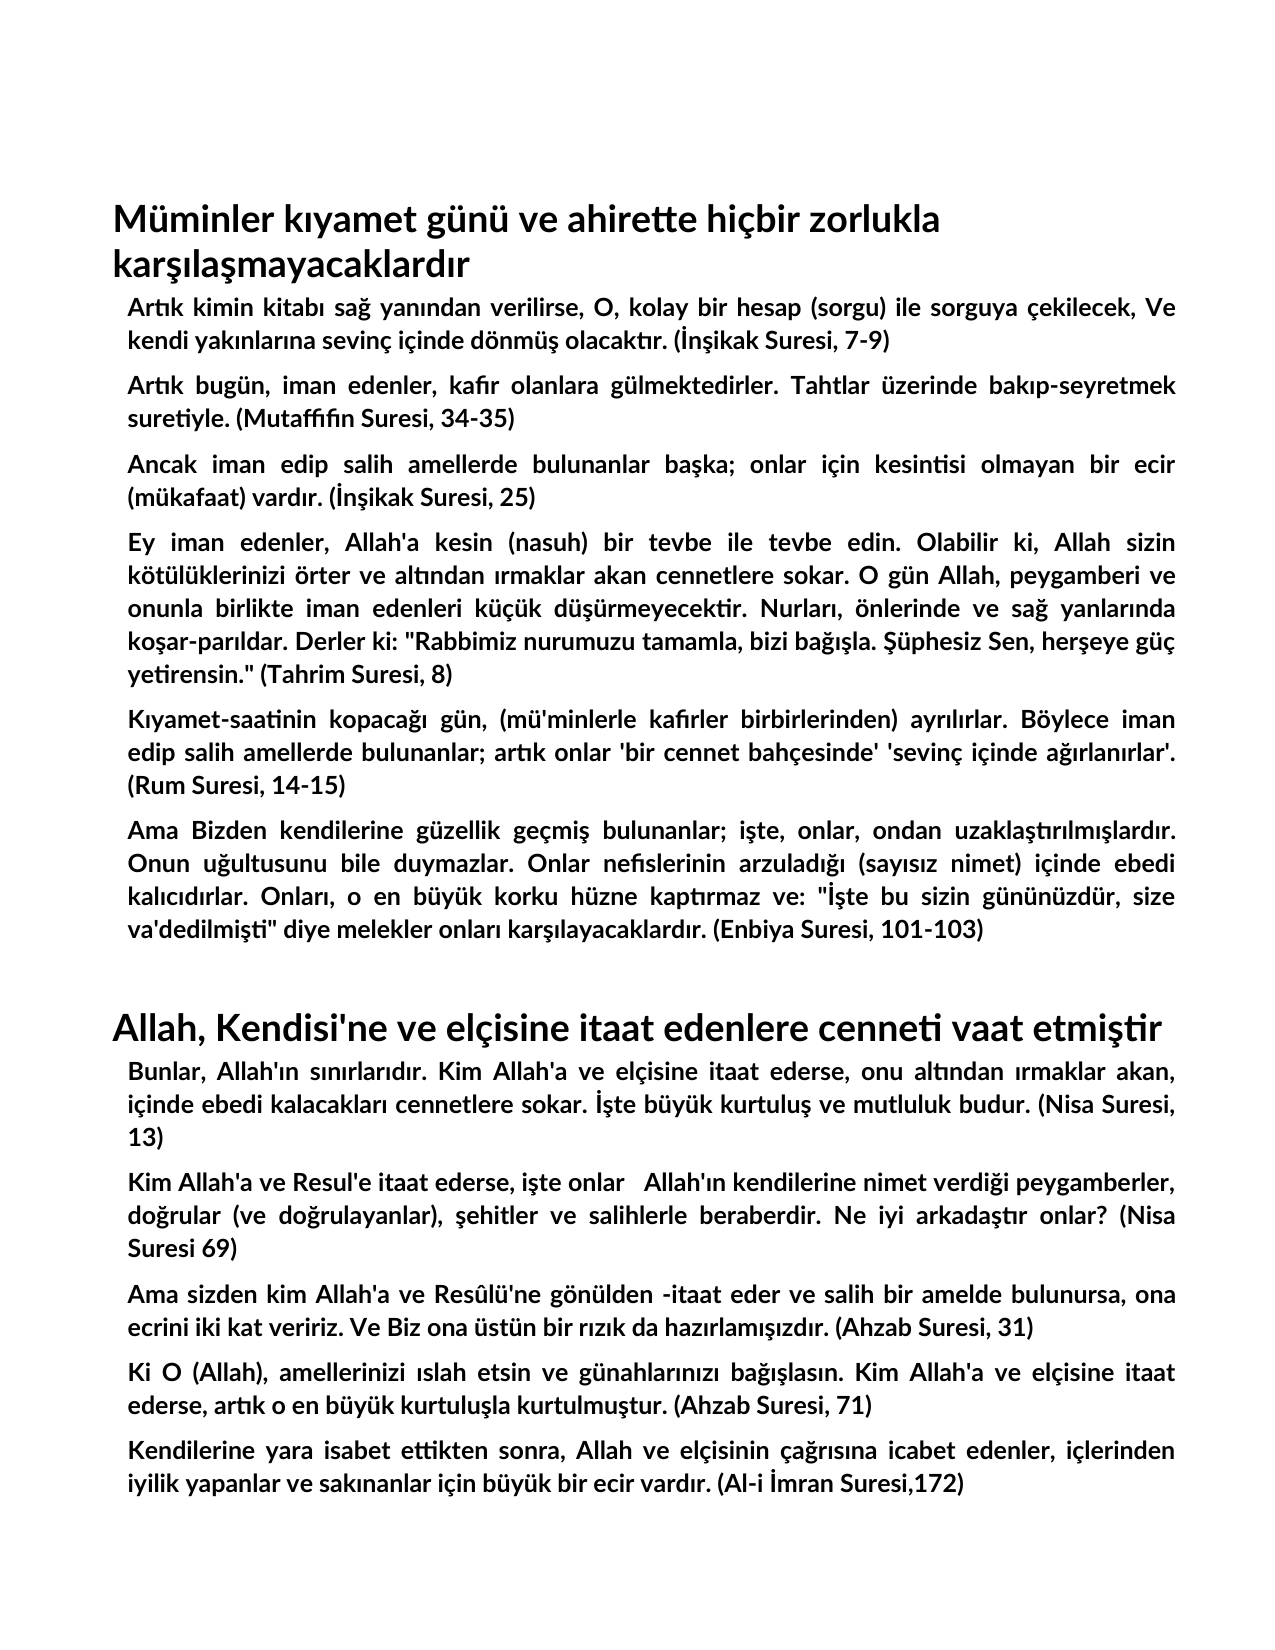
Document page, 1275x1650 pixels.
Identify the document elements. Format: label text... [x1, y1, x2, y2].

subtitle Allah, Kendisi'ne ve elçisine itaat edenlere cenneti vaat etmiştir [112, 1004, 1200, 1049]
text Kendilerine yara isabet ettikten sonra, Allah ve elçisinin çağrısına icabet edenler, içlerinden iyilik yapanlar ve sakınanlar için büyük bir ecir vardır. (Al-i İmran Suresi,172) [127, 1435, 1177, 1498]
text Ey iman edenler, Allah'a kesin (nasuh) bir tevbe ile tevbe edin. Olabilir ki, Allah sizin kötülüklerinizi örter ve altından ırmaklar akan cennetlere sokar. O gün Allah, peygamberi ve onunla birlikte iman edenleri küçük düşürmeyecektir. Nurları, önlerinde ve sağ yanlarında koşar-parıldar. Derler ki: "Rabbimiz nurumuzu tamamla, bizi bağışla. Şüphesiz Sen, herşeye güç yetirensin." (Tahrim Suresi, 8) [127, 527, 1177, 688]
text Kim Allah'a ve Resul'e itaat ederse, işte onlar Allah'ın kendilerine nimet verdiği peygamberler, doğrular (ve doğrulayanlar), şehitler ve salihlerle beraberdir. Ne iyi arkadaştır onlar? (Nisa Suresi 69) [127, 1167, 1177, 1263]
text Kıyamet-saatinin kopacağı gün, (mü'minlerle kafirler birbirlerinden) ayrılırlar. Böylece iman edip salih amellerde bulunanlar; artık onlar 'bir cennet bahçesinde' 'sevinç içinde ağırlanırlar'. (Rum Suresi, 14-15) [127, 704, 1177, 799]
text Ki O (Allah), amellerinizi ıslah etsin ve günahlarınızı bağışlasın. Kim Allah'a ve elçisine itaat ederse, artık o en büyük kurtuluşla kurtulmuştur. (Ahzab Suresi, 71) [127, 1357, 1177, 1419]
text Artık bugün, iman edenler, kafir olanlara gülmektedirler. Tahtlar üzerinde bakıp-seyretmek suretiyle. (Mutaffifin Suresi, 34-35) [127, 370, 1177, 433]
text Artık kimin kitabı sağ yanından verilirse, O, kolay bir hesap (sorgu) ile sorguya çekilecek, Ve kendi yakınlarına sevinç içinde dönmüş olacaktır. (İnşikak Suresi, 7-9) [127, 292, 1177, 354]
text Ancak iman edip salih amellerde bulunanlar başka; onlar için kesintisi olmayan bir ecir (mükafaat) vardır. (İnşikak Suresi, 25) [127, 448, 1177, 511]
text Ama Bizden kendilerine güzellik geçmiş bulunanlar; işte, onlar, ondan uzaklaştırılmışlardır. Onun uğultusunu bile duymazlar. Onlar nefislerinin arzuladığı (sayısız nimet) içinde ebedi kalıcıdırlar. Onları, o en büyük korku hüzne kaptırmaz ve: "İşte bu sizin gününüzdür, size va'dedilmişti" diye melekler onları karşılayacaklardır. (Enbiya Suresi, 101-103) [127, 815, 1177, 944]
text Ama sizden kim Allah'a ve Resûlü'ne gönülden -itaat eder ve salih bir amelde bulunursa, ona ecrini iki kat veririz. Ve Biz ona üstün bir rızık da hazırlamışızdır. (Ahzab Suresi, 31) [127, 1278, 1177, 1341]
subtitle Müminler kıyamet günü ve ahirette hiçbir zorlukla karşılaşmayacaklardır [112, 195, 1200, 285]
text Bunlar, Allah'ın sınırlarıdır. Kim Allah'a ve elçisine itaat ederse, onu altından ırmaklar akan, içinde ebedi kalacakları cennetlere sokar. İşte büyük kurtuluş ve mutluluk budur. (Nisa Suresi, 13) [127, 1056, 1177, 1152]
